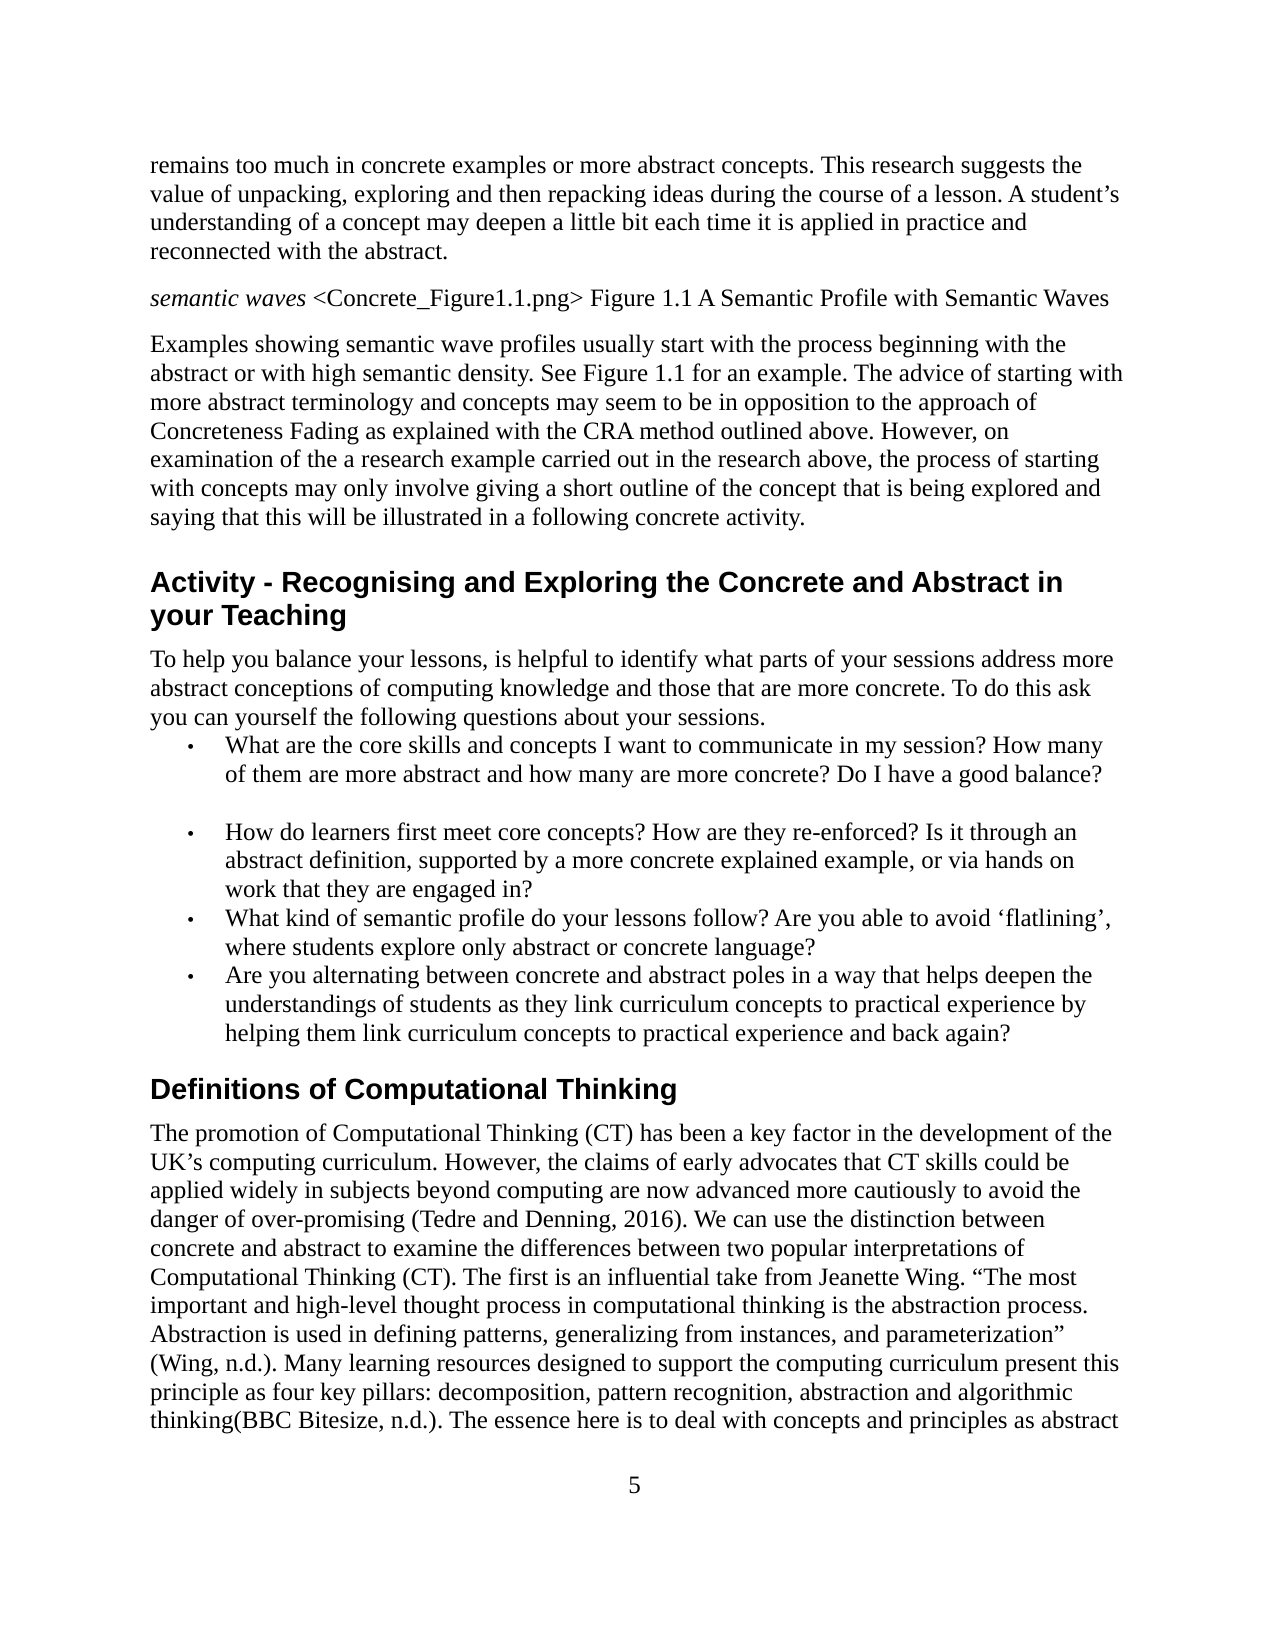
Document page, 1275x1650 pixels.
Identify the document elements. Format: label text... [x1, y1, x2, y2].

text To help you balance your lessons, is helpful to identify what parts of your sessions address more abstract conceptions of computing knowledge and those that are more concrete. To do this ask you can yourself the following questions about your sessions. [150, 644, 1125, 731]
list How do learners first meet core concepts? How are they re-enforced? Is it through an abstract definition, supported by a more concrete explained example, or via hands on work that they are engaged in? [187, 817, 1125, 903]
list Are you alternating between concrete and abstract poles in a way that helps deepen the understandings of students as they link curriculum concepts to practical experience by helping them link curriculum concepts to practical experience and back again? [187, 961, 1125, 1047]
subtitle Activity - Recognising and Exploring the Concrete and Abstract in your Teaching [150, 565, 1125, 632]
text remains too much in concrete examples or more abstract concepts. This research suggests the value of unpacking, exploring and then repacking ideas during the course of a lesson. A student’s understanding of a concept may deepen a little bit each time it is applied in practice and reconnected with the abstract. [150, 150, 1125, 265]
list What kind of semantic profile do your lessons follow? Are you able to avoid ‘flatlining’, where students explore only abstract or concrete language? [187, 903, 1125, 961]
text Examples showing semantic wave profiles usually start with the process beginning with the abstract or with high semantic density. See Figure 1.1 for an example. The advice of starting with more abstract terminology and concepts may seem to be in opposition to the approach of Concreteness Fading as explained with the CRA method outlined above. However, on examination of the a research example carried out in the research above, the process of starting with concepts may only involve giving a short outline of the concept that is being explored and saying that this will be illustrated in a following concrete activity. [150, 329, 1125, 531]
text The promotion of Computational Thinking (CT) has been a key factor in the development of the UK’s computing curriculum. However, the claims of early advocates that CT skills could be applied widely in subjects beyond computing are now advanced more cautiously to avoid the danger of over-promising (Tedre and Denning, 2016). We can use the distinction between concrete and abstract to examine the differences between two popular interpretations of Computational Thinking (CT). The first is an influential take from Jeanette Wing. “The most important and high-level thought process in computational thinking is the abstraction process. Abstraction is used in defining patterns, generalizing from instances, and parameterization” (Wing, n.d.). Many learning resources designed to support the computing curriculum present this principle as four key pillars: decomposition, pattern recognition, abstraction and algorithmic thinking(BBC Bitesize, n.d.). The essence here is to deal with concepts and principles as abstract [150, 1118, 1125, 1434]
subtitle Definitions of Computational Thinking [150, 1072, 1125, 1105]
list What are the core skills and concepts I want to communicate in my session? How many of them are more abstract and how many are more concrete? Do I have a good balance? [187, 731, 1125, 817]
text semantic waves <Concrete_Figure1.1.png> Figure 1.1 A Semantic Profile with Semantic Waves [150, 283, 1125, 312]
